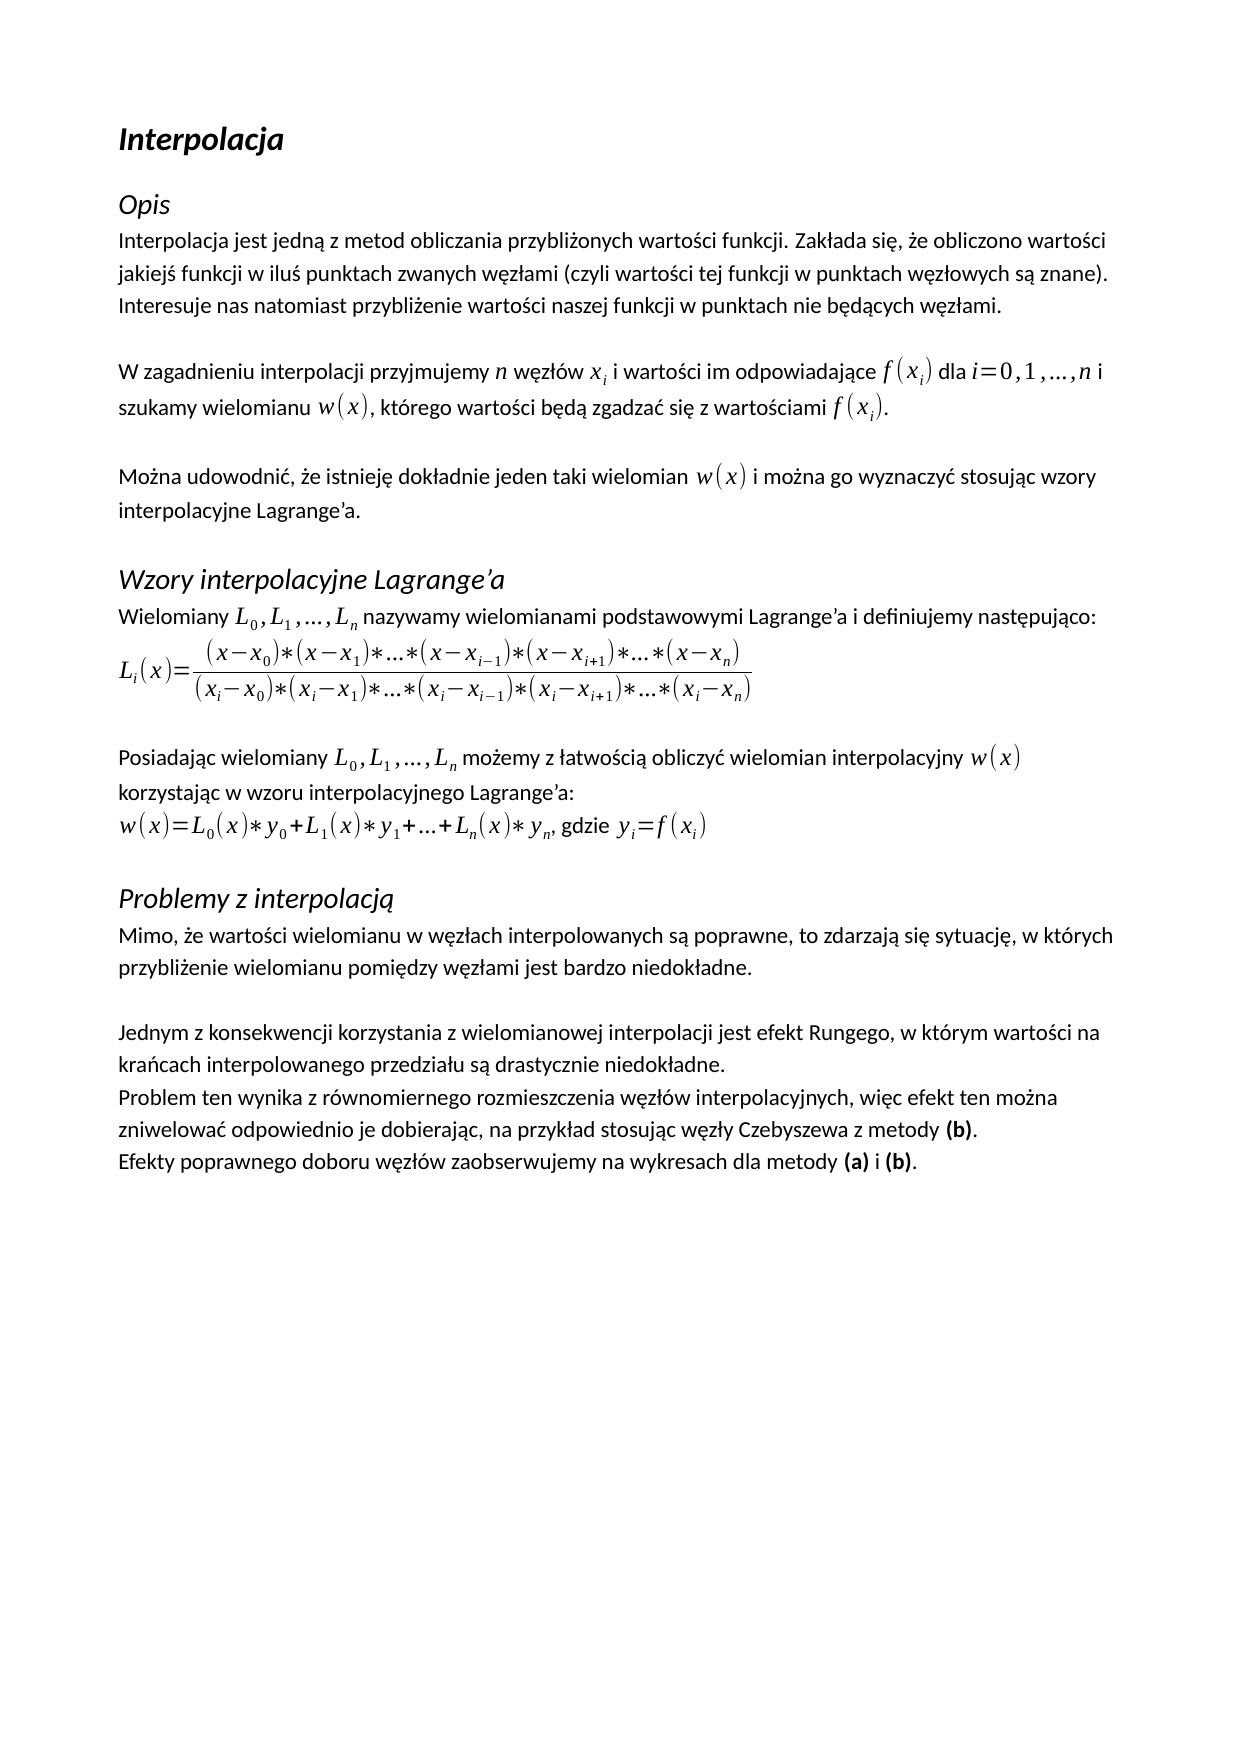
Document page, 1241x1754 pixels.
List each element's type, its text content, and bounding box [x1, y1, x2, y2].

text Jednym z konsekwencji korzystania z wielomianowej interpolacji jest efekt Rungego, w którym wartości na krańcach interpolowanego przedziału są drastycznie niedokładne. [118, 1018, 1122, 1078]
text Problem ten wynika z równomiernego rozmieszczenia węzłów interpolacyjnych, więc efekt ten można zniwelować odpowiednio je dobierając, na przykład stosując węzły Czebyszewa z metody (b). [118, 1083, 1122, 1143]
text Wzory interpolacyjne Lagrange’a [118, 561, 1122, 597]
text Interpolacja [118, 118, 1122, 159]
text , gdzie [118, 811, 1122, 843]
text Można udowodnić, że istnieję dokładnie jeden taki wielomian i można go wyznaczyć stosując wzory interpolacyjne Lagrange’a. [118, 462, 1122, 524]
text W zagadnieniu interpolacji przyjmujemy węzłów i wartości im odpowiadające dla i szukamy wielomianu , którego wartości będą zgadzać się z wartościami . [118, 356, 1122, 424]
text Efekty poprawnego doboru węzłów zaobserwujemy na wykresach dla metody (a) i (b). [118, 1147, 1122, 1175]
text Wielomiany nazywamy wielomianami podstawowymi Lagrange’a i definiujemy następująco: [118, 602, 1122, 633]
text Posiadając wielomiany możemy z łatwością obliczyć wielomian interpolacyjny korzystając w wzoru interpolacyjnego Lagrange’a: [118, 742, 1122, 807]
text Interpolacja jest jedną z metod obliczania przybliżonych wartości funkcji. Zakłada się, że obliczono wartości jakiejś funkcji w iluś punktach zwanych węzłami (czyli wartości tej funkcji w punktach węzłowych są znane). Interesuje nas natomiast przybliżenie wartości naszej funkcji w punktach nie będących węzłami. [118, 227, 1122, 319]
text Opis [118, 186, 1122, 221]
text Mimo, że wartości wielomianu w węzłach interpolowanych są poprawne, to zdarzają się sytuację, w których przybliżenie wielomianu pomiędzy węzłami jest bardzo niedokładne. [118, 921, 1122, 981]
text Problemy z interpolacją [118, 880, 1122, 916]
